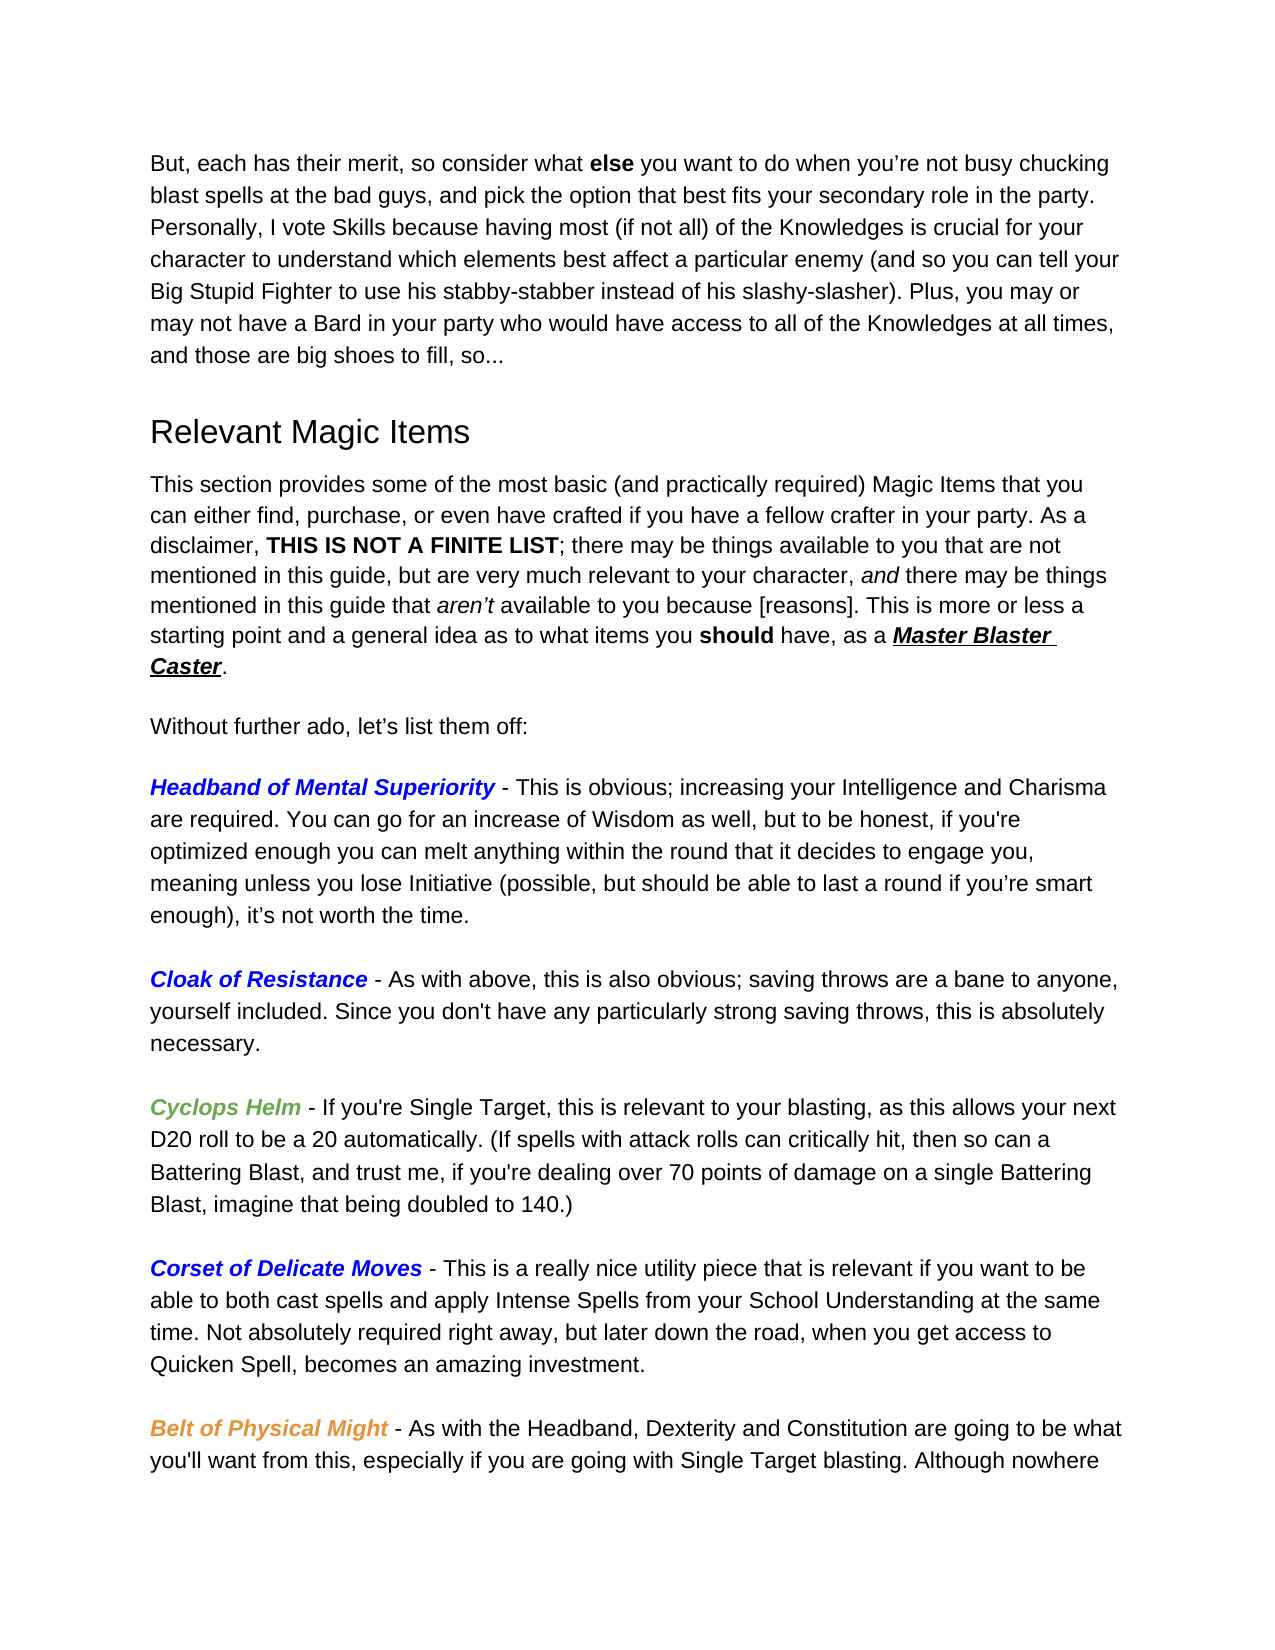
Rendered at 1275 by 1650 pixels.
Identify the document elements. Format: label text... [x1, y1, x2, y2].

text Cloak of Resistance - As with above, this is also obvious; saving throws are a bane to anyone, yourself included. Since you don't have any particularly strong saving throws, this is absolutely necessary. [150, 966, 1125, 1057]
text Cyclops Helm - If you're Single Target, this is relevant to your blasting, as this allows your next D20 roll to be a 20 automatically. (If spells with attack rolls can critically hit, then so can a Battering Blast, and trust me, if you're dealing over 70 points of damage on a single Battering Blast, imagine that being doubled to 140.) [150, 1094, 1125, 1217]
text Belt of Physical Might - As with the Headband, Dexterity and Constitution are going to be what you'll want from this, especially if you are going with Single Target blasting. Although nowhere [150, 1415, 1125, 1474]
text This section provides some of the most basic (and practically required) Magic Items that you can either find, purchase, or even have crafted if you have a fellow crafter in your party. As a disclaimer, THIS IS NOT A FINITE LIST; there may be things available to you that are not mentioned in this guide, but are very much relevant to your character, and there may be things mentioned in this guide that aren’t available to you because [reasons]. This is more or less a starting point and a general idea as to what items you should have, as a Master Blaster Caster. [150, 471, 1125, 679]
text But, each has their merit, so consider what else you want to do when you’re not busy chucking blast spells at the bad guys, and pick the option that best fits your secondary role in the party. Personally, I vote Skills because having most (if not all) of the Knowledges is crucial for your character to understand which elements best affect a particular enemy (and so you can tell your Big Stupid Fighter to use his stabby-stabber instead of his slashy-slasher). Plus, you may or may not have a Bard in your party who would have access to all of the Knowledges at all times, and those are big shoes to fill, so... [150, 150, 1125, 369]
text Without further ado, let’s list them off: [150, 713, 1125, 739]
text Corset of Delicate Moves - This is a really nice utility piece that is relevant if you want to be able to both cast spells and apply Intense Spells from your School Understanding at the same time. Not absolutely required right away, but later down the road, when you get access to Quicken Spell, becomes an amazing investment. [150, 1255, 1125, 1377]
text Headband of Mental Superiority - This is obvious; increasing your Intelligence and Charisma are required. You can go for an increase of Wisdom as well, but to be honest, if you're optimized enough you can melt anything within the round that it decides to engage you, meaning unless you lose Initiative (possible, but should be able to last a round if you’re smart enough), it’s not worth the time. [150, 773, 1125, 928]
subtitle Relevant Magic Items [150, 412, 1125, 451]
